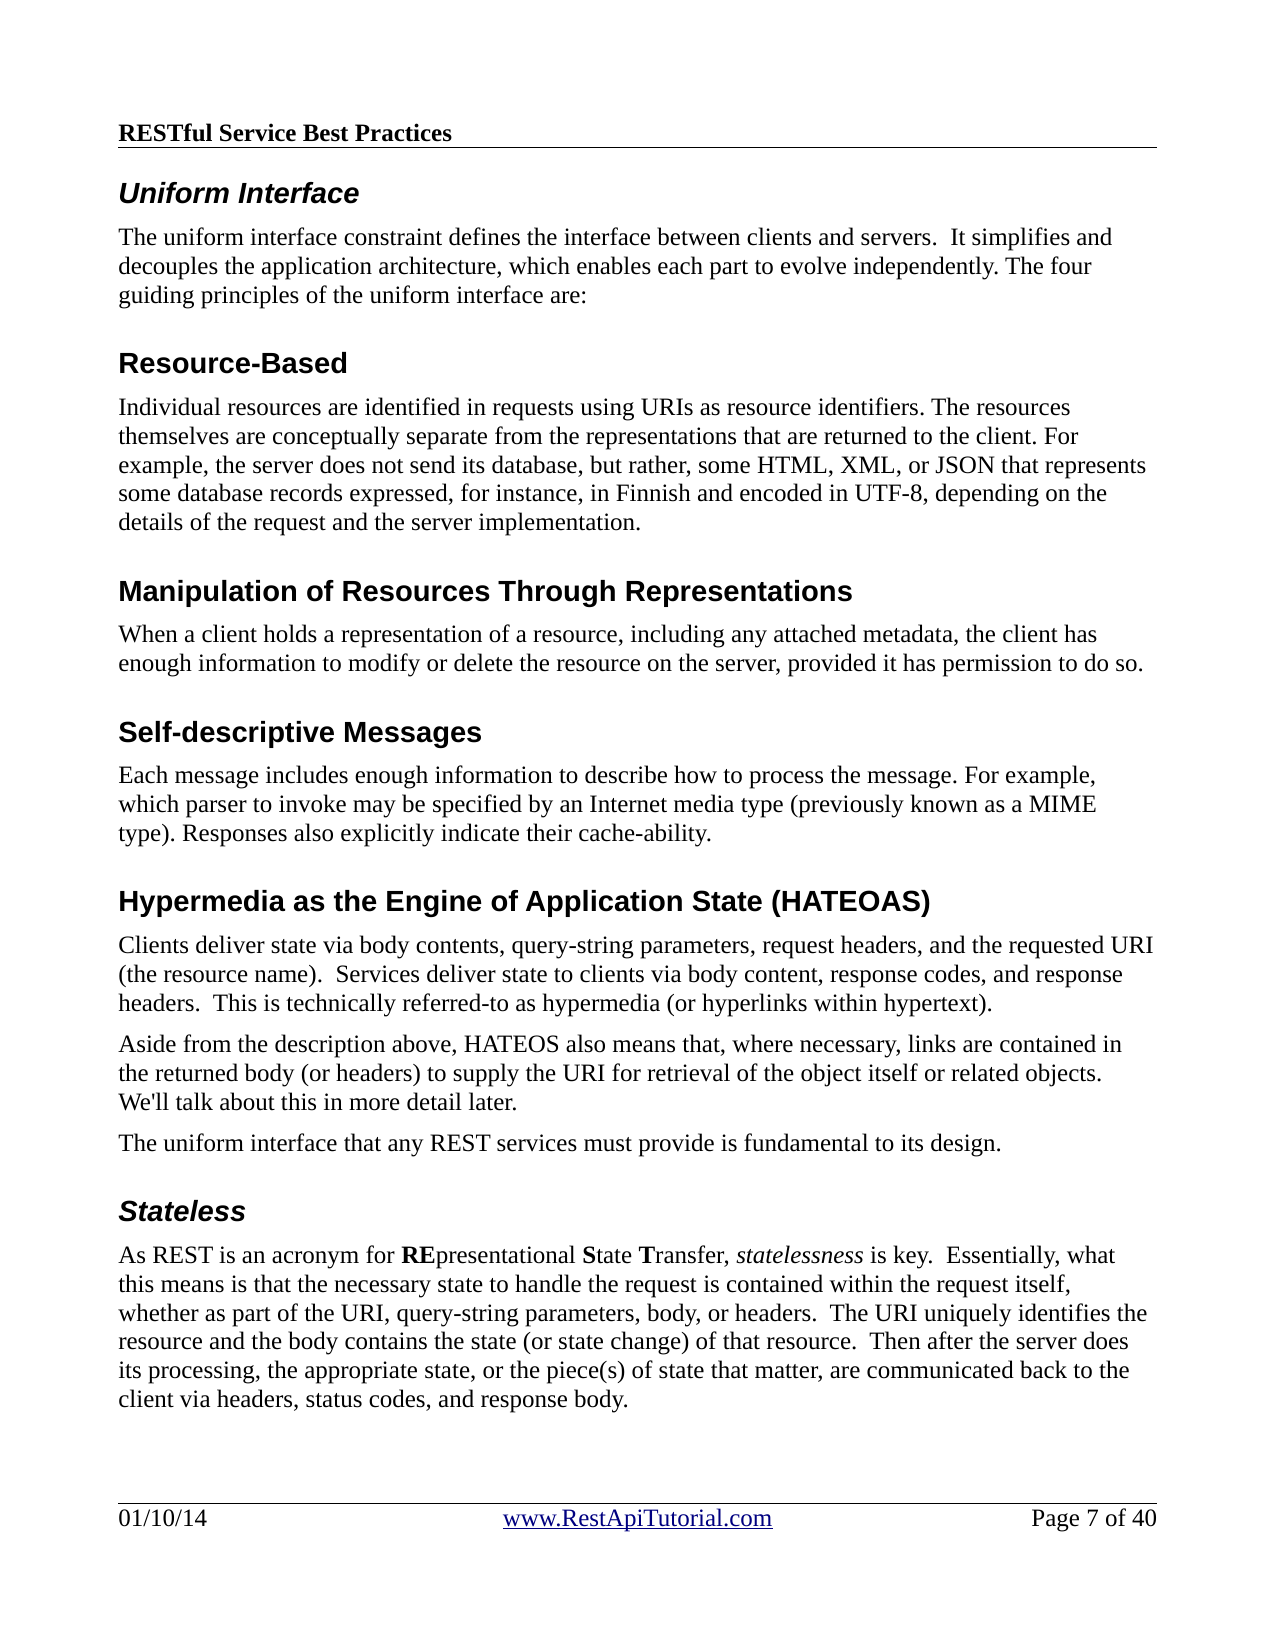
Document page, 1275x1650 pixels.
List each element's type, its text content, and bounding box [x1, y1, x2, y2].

text Aside from the description above, HATEOS also means that, where necessary, links are contained in the returned body (or headers) to supply the URI for retrieval of the object itself or related objects. We'll talk about this in more detail later. [118, 1029, 1157, 1115]
subtitle Hypermedia as the Engine of Application State (HATEOAS) [118, 884, 1157, 918]
text As REST is an acronym for REpresentational State Transfer, statelessness is key. Essentially, what this means is that the necessary state to handle the request is contained within the request itself, whether as part of the URI, query-string parameters, body, or headers. The URI uniquely identifies the resource and the body contains the state (or state change) of that resource. Then after the server does its processing, the appropriate state, or the piece(s) of state that matter, are communicated back to the client via headers, status codes, and response body. [118, 1240, 1157, 1413]
subtitle Self-descriptive Messages [118, 714, 1157, 748]
text The uniform interface constraint defines the interface between clients and servers. It simplifies and decouples the application architecture, which enables each part to evolve independently. The four guiding principles of the uniform interface are: [118, 222, 1157, 309]
text Each message includes enough information to describe how to process the message. For example, which parser to invoke may be specified by an Internet media type (previously known as a MIME type). Responses also explicitly indicate their cache-ability. [118, 761, 1157, 847]
text The uniform interface that any REST services must provide is fundamental to its design. [118, 1128, 1157, 1157]
subtitle Uniform Interface [118, 176, 1157, 210]
subtitle Stateless [118, 1194, 1157, 1228]
subtitle Manipulation of Resources Through Representations [118, 573, 1157, 607]
text When a client holds a representation of a resource, including any attached metadata, the client has enough information to modify or delete the resource on the server, provided it has permission to do so. [118, 619, 1157, 677]
subtitle Resource-Based [118, 346, 1157, 380]
text Clients deliver state via body contents, query-string parameters, request headers, and the requested URI (the resource name). Services deliver state to clients via body content, response codes, and response headers. This is technically referred-to as hypermedia (or hyperlinks within hypertext). [118, 930, 1157, 1017]
text Individual resources are identified in requests using URIs as resource identifiers. The resources themselves are conceptually separate from the representations that are returned to the client. For example, the server does not send its database, but rather, some HTML, XML, or JSON that represents some database records expressed, for instance, in Finnish and encoded in UTF-8, depending on the details of the request and the server implementation. [118, 392, 1157, 536]
